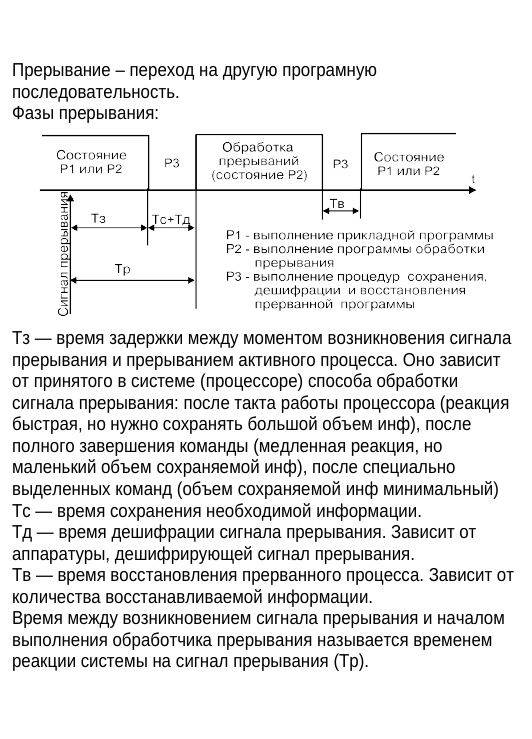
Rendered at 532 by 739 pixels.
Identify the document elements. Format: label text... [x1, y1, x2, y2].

text Тд — время дешифрации сигнала прерывания. Зависит от аппаратуры, дешифрирующей сигнал прерывания. [12, 521, 520, 564]
text Время между возникновением сигнала прерывания и началом выполнения обработчика прерывания называется временем реакции системы на сигнал прерывания (Тр). [12, 607, 520, 672]
text Тв — время восстановления прерванного процесса. Зависит от количества восстанавливаемой информации. [12, 564, 520, 607]
text Прерывание – переход на другую програмную последовательность. [12, 59, 520, 102]
text Тз — время задержки между моментом возникновения сигнала прерывания и прерыванием активного процесса. Оно зависит от принятого в системе (процессоре) способа обработки сигнала прерывания: после такта работы процессора (реакция быстрая, но нужно сохранять большой объем инф), после полного завершения команды (медленная реакция, но маленький объем сохраняемой инф), после специально выделенных команд (объем сохраняемой инф минимальный) [12, 327, 520, 499]
text Фазы прерывания: [12, 102, 520, 124]
text Тс — время сохранения необходимой информации. [12, 499, 520, 521]
